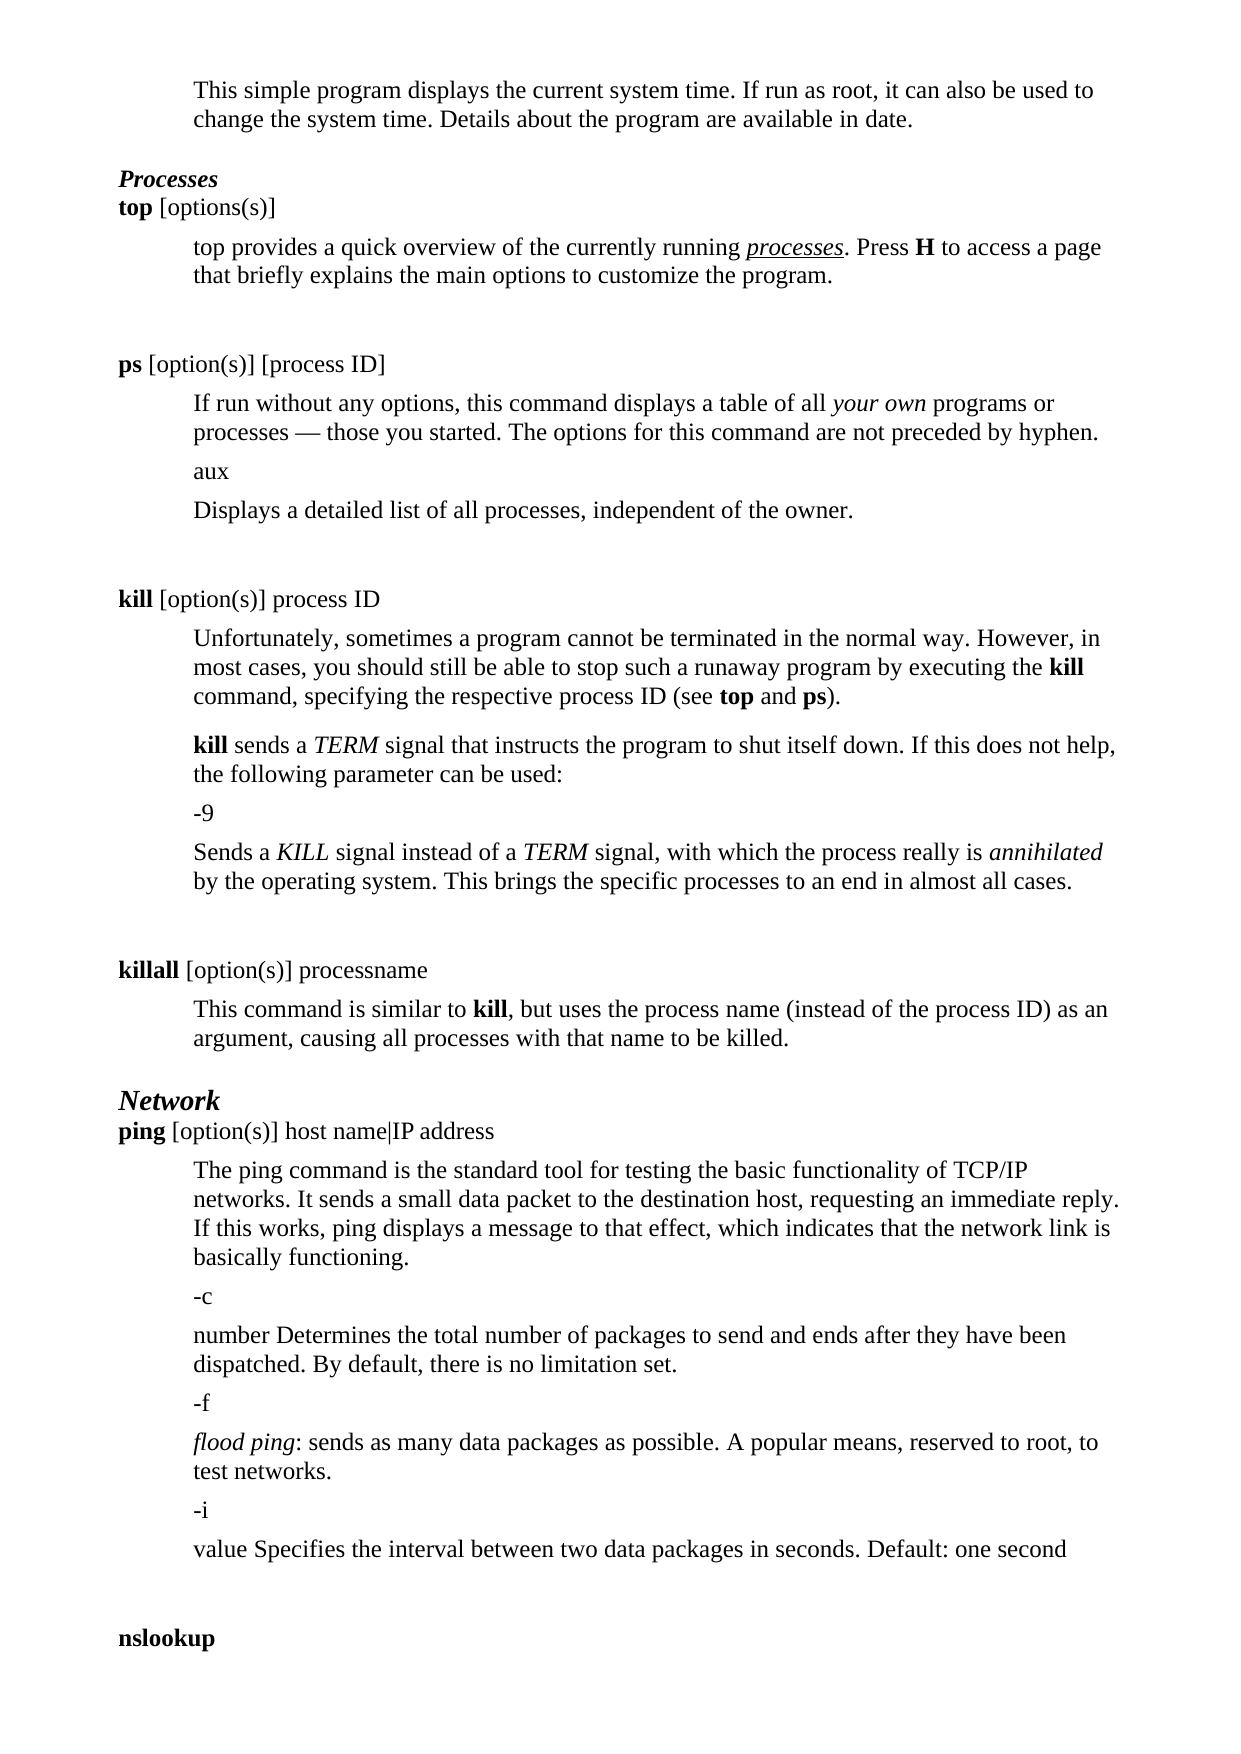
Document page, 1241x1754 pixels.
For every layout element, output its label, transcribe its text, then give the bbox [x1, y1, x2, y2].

text nslookup [118, 1623, 1122, 1652]
text -f [193, 1388, 1122, 1417]
text The ping command is the standard tool for testing the basic functionality of TCP/IP networks. It sends a small data packet to the destination host, requesting an immediate reply. If this works, ping displays a message to that effect, which indicates that the network link is basically functioning. [193, 1156, 1122, 1271]
text top provides a quick overview of the currently running processes. Press H to access a page that briefly explains the main options to customize the program. [193, 232, 1122, 289]
text Displays a detailed list of all processes, independent of the owner. [193, 495, 1122, 524]
text This simple program displays the current system time. If run as root, it can also be used to change the system time. Details about the program are available in date. [193, 75, 1122, 132]
text aux [193, 456, 1122, 485]
text This command is similar to kill, but uses the process name (instead of the process ID) as an argument, causing all processes with that name to be killed. [193, 994, 1122, 1052]
text top [options(s)] [118, 192, 1122, 221]
text Sends a KILL signal instead of a TERM signal, with which the process really is annihilated by the operating system. This brings the specific processes to an end in almost all cases. [193, 837, 1122, 895]
text number Determines the total number of packages to send and ends after they have been dispatched. By default, there is no limitation set. [193, 1320, 1122, 1378]
text If run without any options, this command displays a table of all your own programs or processes — those you started. The options for this command are not preceded by hyphen. [193, 388, 1122, 446]
text -i [193, 1495, 1122, 1524]
text -9 [193, 798, 1122, 827]
text ps [option(s)] [process ID] [118, 349, 1122, 378]
text value Specifies the interval between two data packages in seconds. Default: one second [193, 1534, 1122, 1563]
text kill sends a TERM signal that instructs the program to shut itself down. If this does not help, the following parameter can be used: [193, 730, 1122, 788]
text killall [option(s)] processname [118, 955, 1122, 984]
text flood ping: sends as many data packages as possible. A popular means, reserved to root, to test networks. [193, 1427, 1122, 1485]
text ping [option(s)] host name|IP address [118, 1116, 1122, 1145]
text Unfortunately, sometimes a program cannot be terminated in the normal way. However, in most cases, you should still be able to stop such a runaway program by executing the kill command, specifying the respective process ID (see top and ps). [193, 623, 1122, 709]
text kill [option(s)] process ID [118, 584, 1122, 613]
subtitle Processes [118, 164, 1122, 192]
text -c [193, 1281, 1122, 1310]
subtitle Network [118, 1083, 1122, 1116]
